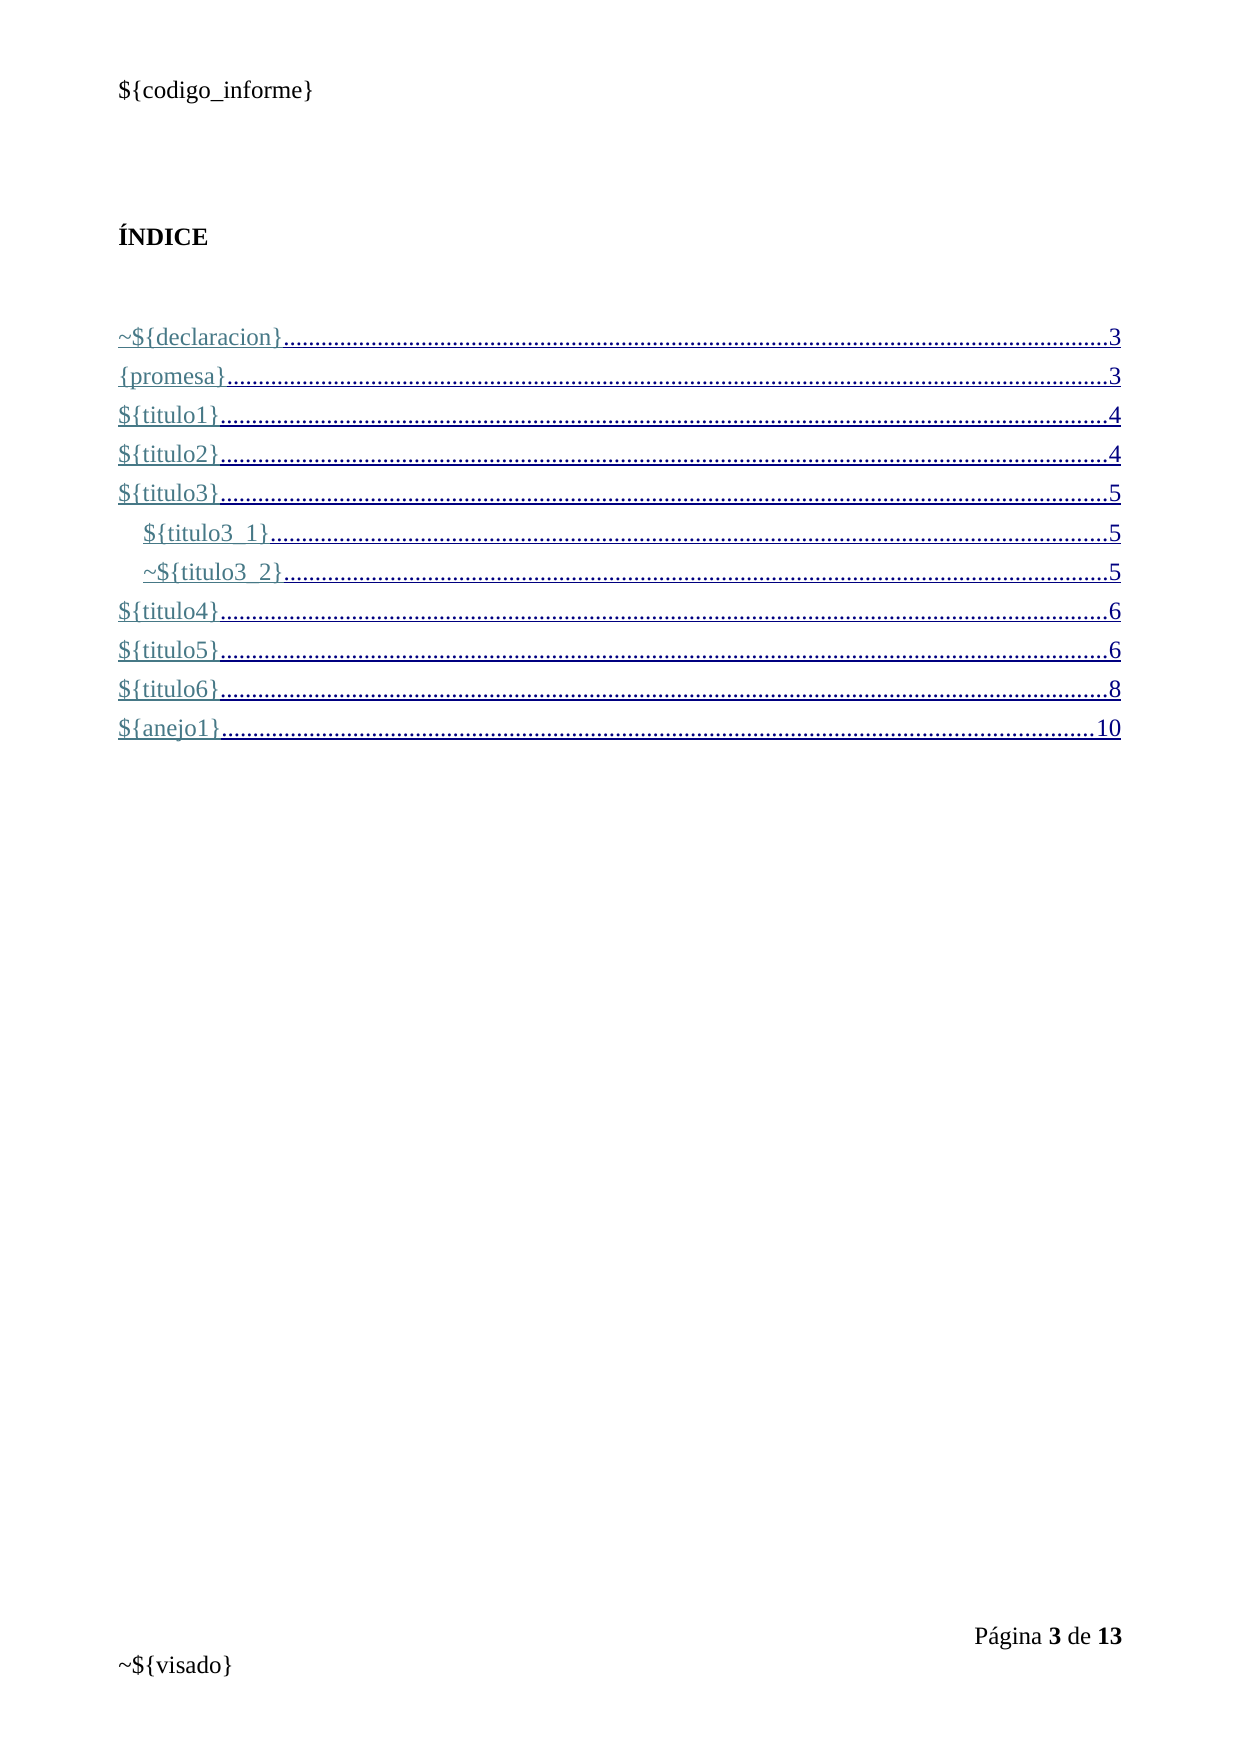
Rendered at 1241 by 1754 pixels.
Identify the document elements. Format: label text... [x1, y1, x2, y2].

text ${titulo4} 6 [118, 596, 1122, 625]
text ${anejo1} 10 [118, 713, 1122, 742]
text ${titulo6} 8 [118, 674, 1122, 703]
text ${titulo3} 5 [118, 478, 1122, 507]
text ${titulo1} 4 [118, 400, 1122, 429]
text ÍNDICE [118, 222, 1122, 251]
text ${titulo2} 4 [118, 439, 1122, 468]
text {promesa} 3 [118, 361, 1122, 390]
text ~${declaracion} 3 [118, 322, 1122, 351]
text ${titulo5} 6 [118, 635, 1122, 664]
text ${titulo3_1} 5 [143, 518, 1122, 546]
text ~${titulo3_2} 5 [143, 557, 1122, 586]
